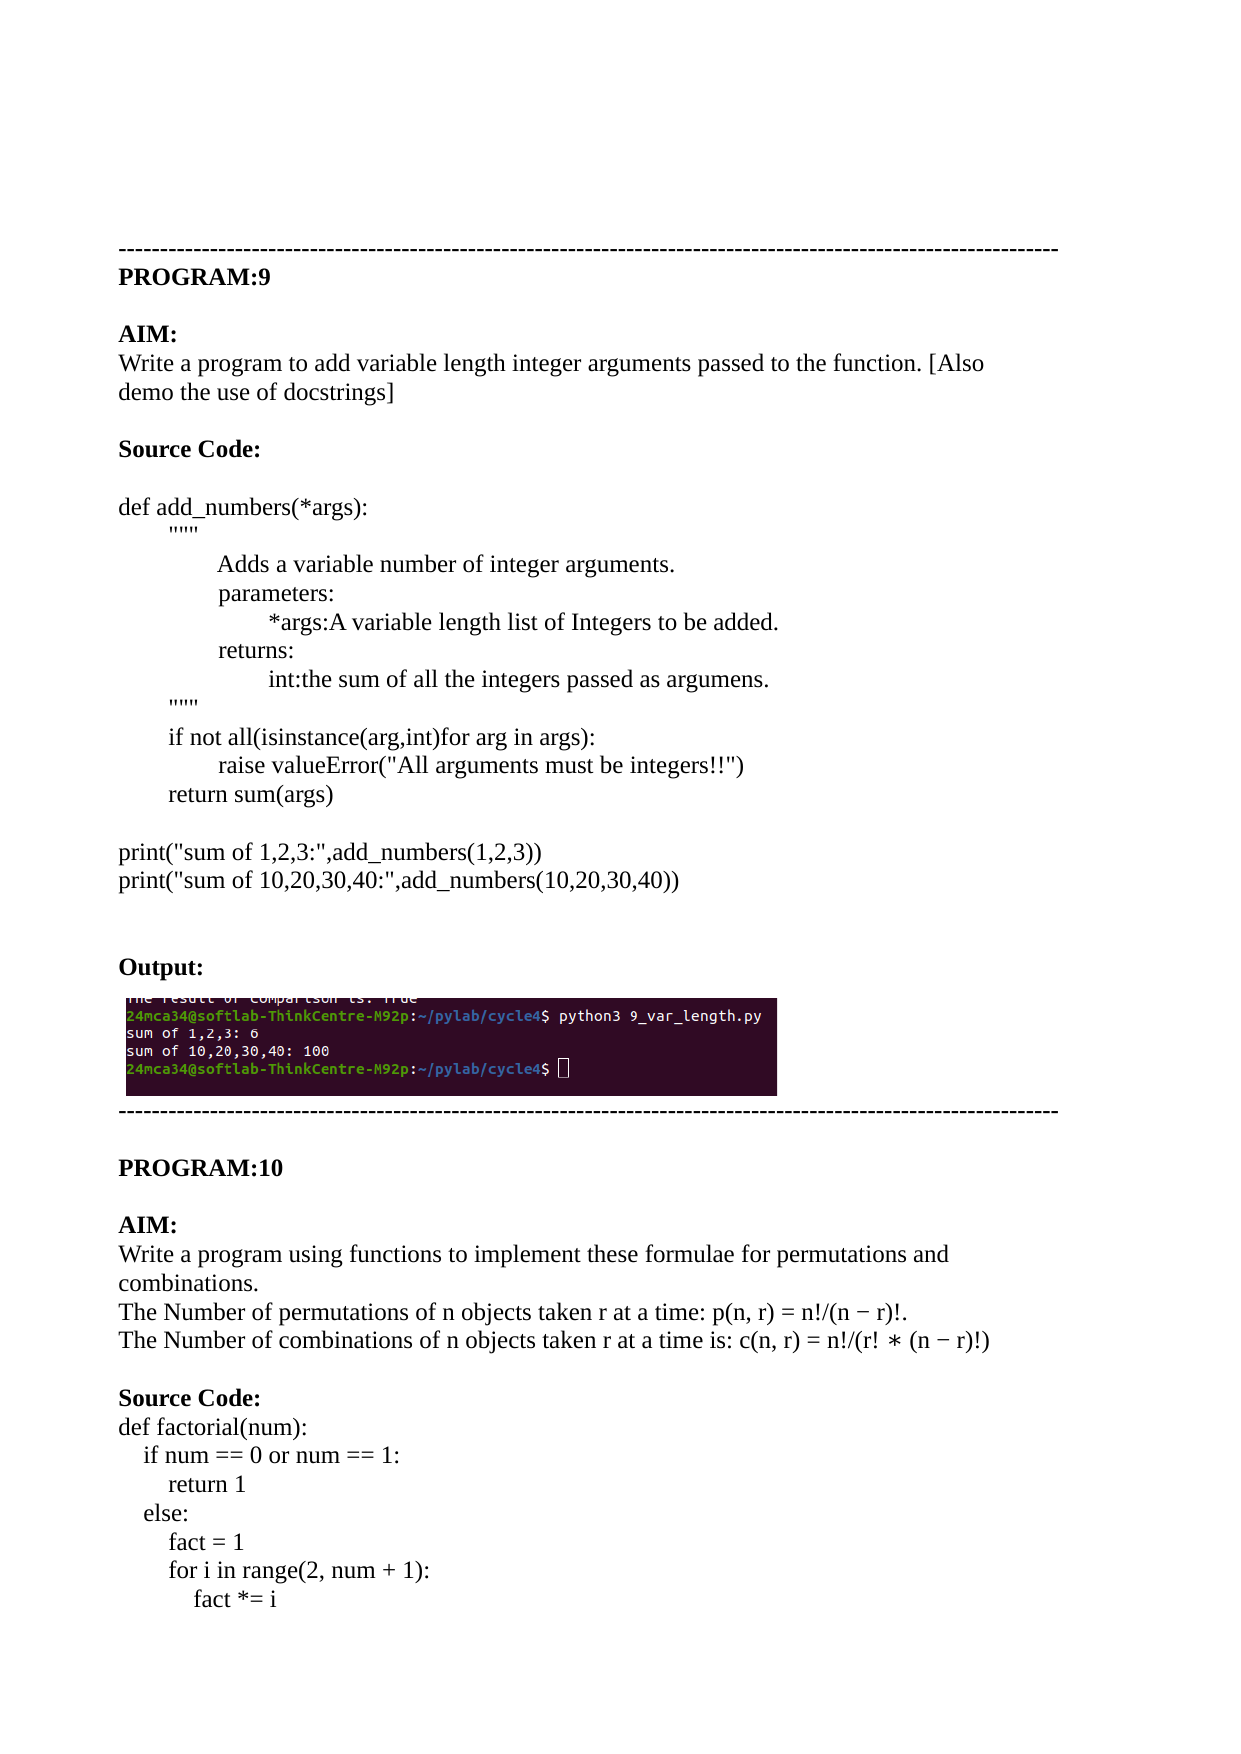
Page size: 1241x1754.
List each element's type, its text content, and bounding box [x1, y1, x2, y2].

text if not all(isinstance(arg,int)for arg in args): [118, 722, 1122, 751]
text Write a program using functions to implement these formulae for permutations and [118, 1239, 1122, 1268]
text for i in range(2, num + 1): [118, 1556, 1122, 1584]
text Adds a variable number of integer arguments. [118, 549, 1122, 578]
text -----------------------------------------------------------------------------------------------------------------PROGRAM:9 [118, 233, 1122, 291]
text return 1 [118, 1469, 1122, 1498]
text """ [118, 693, 1122, 722]
text AIM: [118, 319, 1122, 348]
text demo the use of docstrings] [118, 377, 1122, 406]
text ----------------------------------------------------------------------------------------------------------------- [118, 1096, 1122, 1124]
text Write a program to add variable length integer arguments passed to the function. [Also [118, 348, 1122, 377]
text combinations. [118, 1268, 1122, 1297]
text fact *= i [118, 1584, 1122, 1613]
text PROGRAM:10 [118, 1153, 1122, 1182]
text def add_numbers(*args): [118, 492, 1122, 521]
text else: [118, 1498, 1122, 1527]
text Source Code: [118, 434, 1122, 463]
text if num == 0 or num == 1: [118, 1441, 1122, 1469]
text The Number of combinations of n objects taken r at a time is: c(n, r) = n!/(r! ∗ (n − r)!) [118, 1326, 1122, 1354]
text The Number of permutations of n objects taken r at a time: p(n, r) = n!/(n − r)!. [118, 1297, 1122, 1326]
text int:the sum of all the integers passed as argumens. [118, 664, 1122, 693]
text print("sum of 10,20,30,40:",add_numbers(10,20,30,40)) [118, 866, 1122, 894]
text Output: [118, 952, 1122, 981]
text print("sum of 1,2,3:",add_numbers(1,2,3)) [118, 837, 1122, 866]
text Source Code: [118, 1383, 1122, 1412]
text return sum(args) [118, 779, 1122, 808]
text parameters: [118, 578, 1122, 607]
text """ [118, 521, 1122, 549]
text returns: [118, 636, 1122, 664]
text AIM: [118, 1211, 1122, 1239]
text fact = 1 [118, 1527, 1122, 1556]
text raise valueError("All arguments must be integers!!") [118, 751, 1122, 779]
text def factorial(num): [118, 1412, 1122, 1441]
text *args:A variable length list of Integers to be added. [118, 607, 1122, 636]
